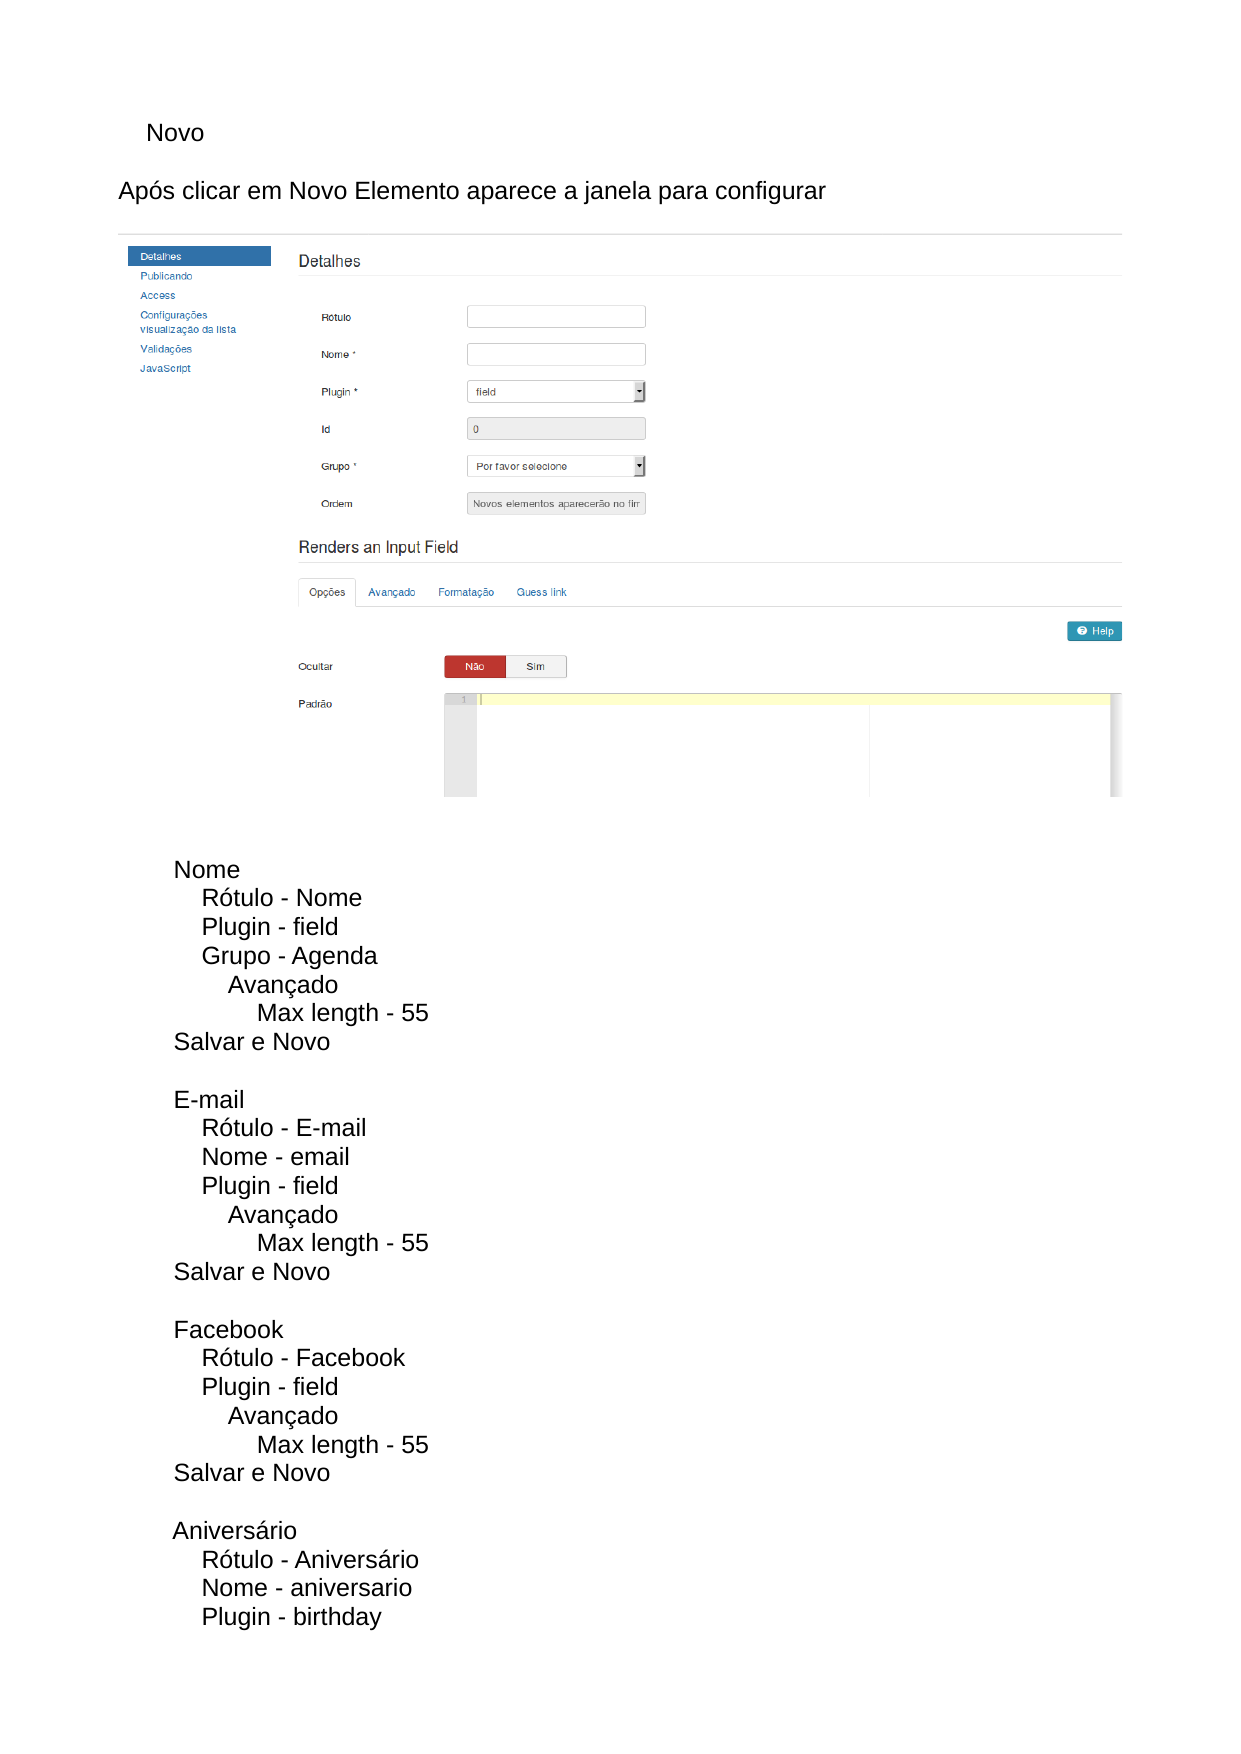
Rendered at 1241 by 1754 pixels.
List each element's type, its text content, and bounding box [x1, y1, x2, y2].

text Após clicar em Novo Elemento aparece a janela para configurar [118, 176, 1122, 204]
text Avançado [118, 969, 1122, 998]
text Max length - 55 [118, 998, 1122, 1027]
text Nome [118, 854, 1122, 883]
text Salvar e Novo [118, 1257, 1122, 1286]
text Plugin - field [118, 1171, 1122, 1199]
text Novo [118, 118, 1122, 147]
text Salvar e Novo [118, 1458, 1122, 1487]
text Rótulo - Aniversário [118, 1544, 1122, 1573]
text Nome - aniversario [118, 1573, 1122, 1602]
text Plugin - field [118, 912, 1122, 941]
text Rótulo - E-mail [118, 1113, 1122, 1142]
text Facebook [118, 1314, 1122, 1343]
text Plugin - field [118, 1372, 1122, 1401]
text Aniversário [118, 1516, 1122, 1544]
text Avançado [118, 1199, 1122, 1228]
picture [118, 233, 1123, 797]
text E-mail [118, 1084, 1122, 1113]
text Nome - email [118, 1142, 1122, 1171]
text Avançado [118, 1401, 1122, 1429]
text Salvar e Novo [118, 1027, 1122, 1056]
text Grupo - Agenda [118, 941, 1122, 969]
text Max length - 55 [118, 1228, 1122, 1257]
text Plugin - birthday [118, 1602, 1122, 1631]
text Rótulo - Facebook [118, 1343, 1122, 1372]
text Max length - 55 [118, 1429, 1122, 1458]
text Rótulo - Nome [118, 883, 1122, 912]
